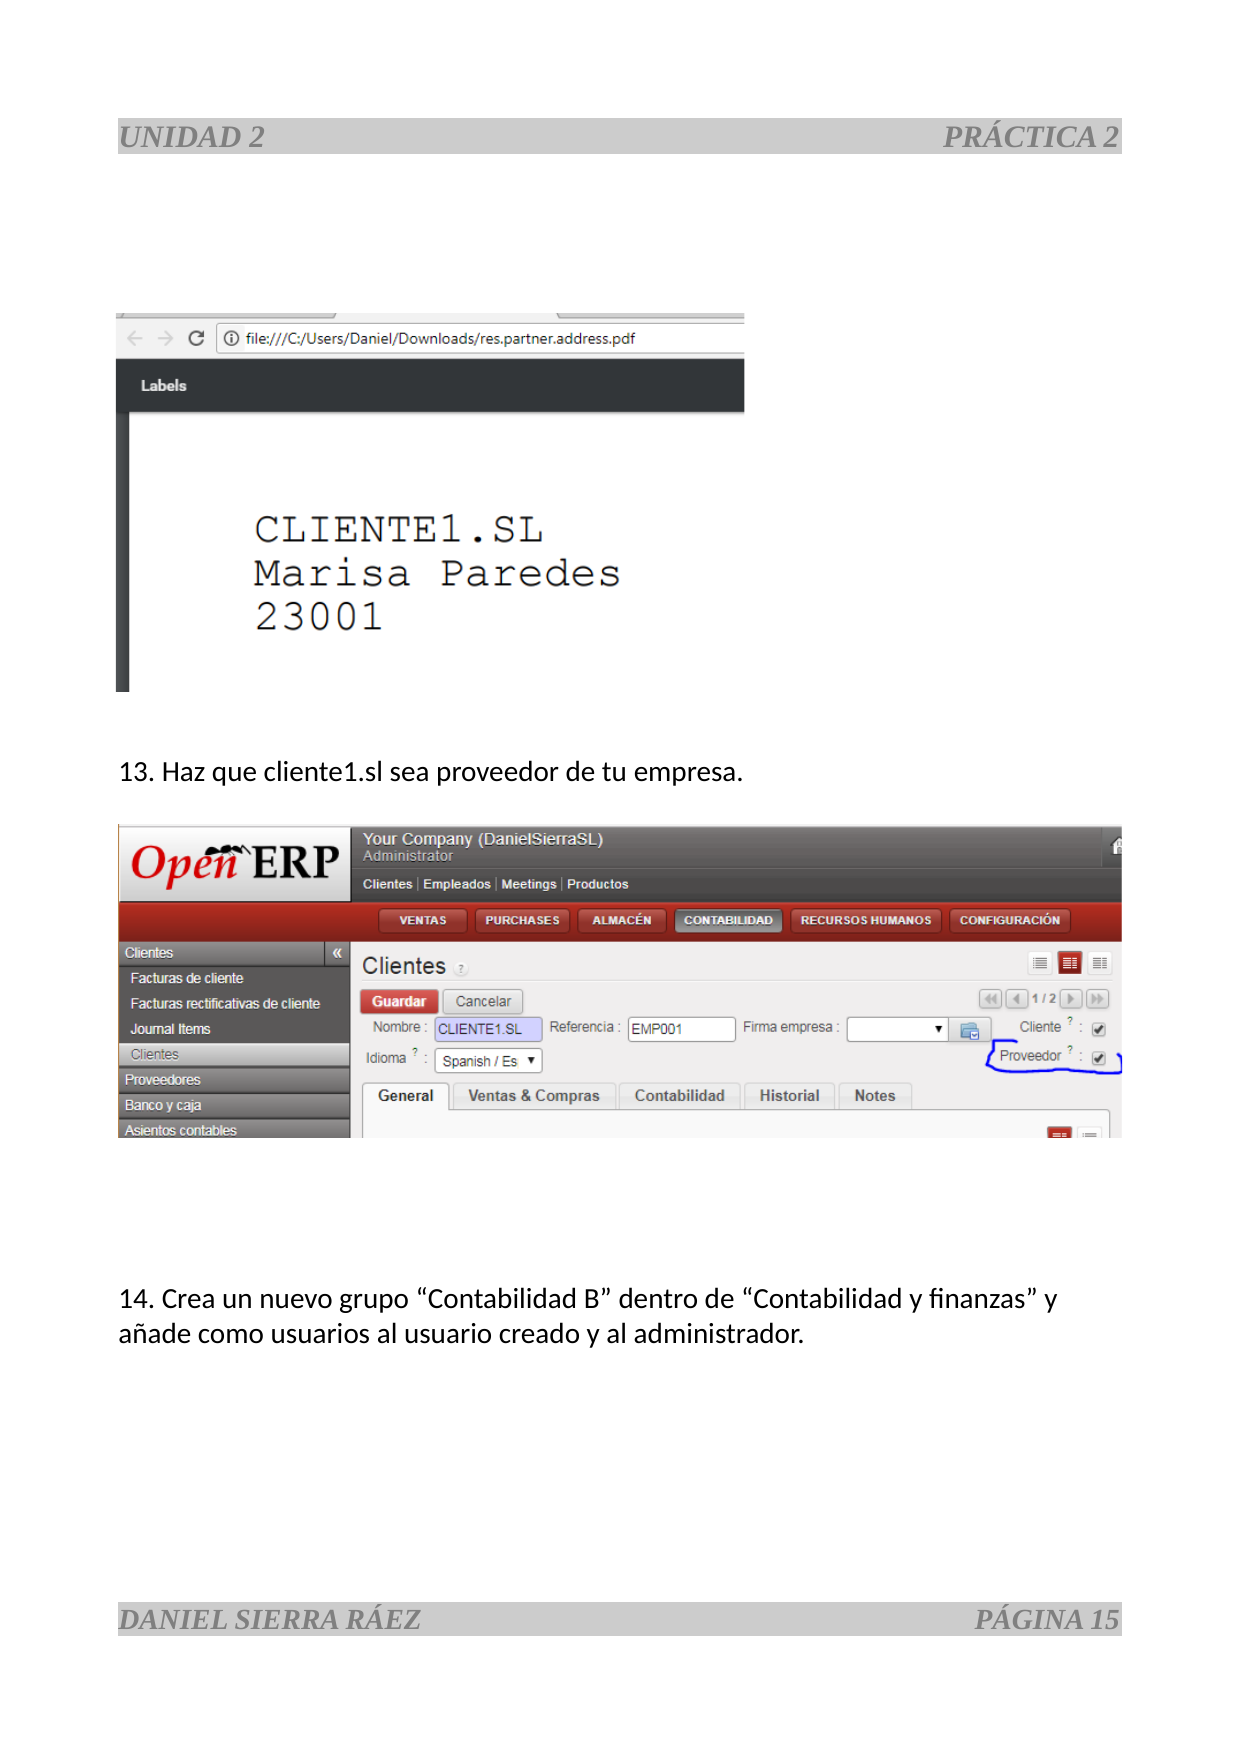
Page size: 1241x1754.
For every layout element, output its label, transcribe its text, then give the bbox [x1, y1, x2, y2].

text 13. Haz que cliente1.sl sea proveedor de tu empresa. [118, 753, 1122, 789]
picture [115, 313, 745, 692]
text 14. Crea un nuevo grupo “Contabilidad B” dentro de “Contabilidad y finanzas” y añade como usuarios al usuario creado y al administrador. [118, 1280, 1122, 1351]
picture [118, 824, 1123, 1138]
